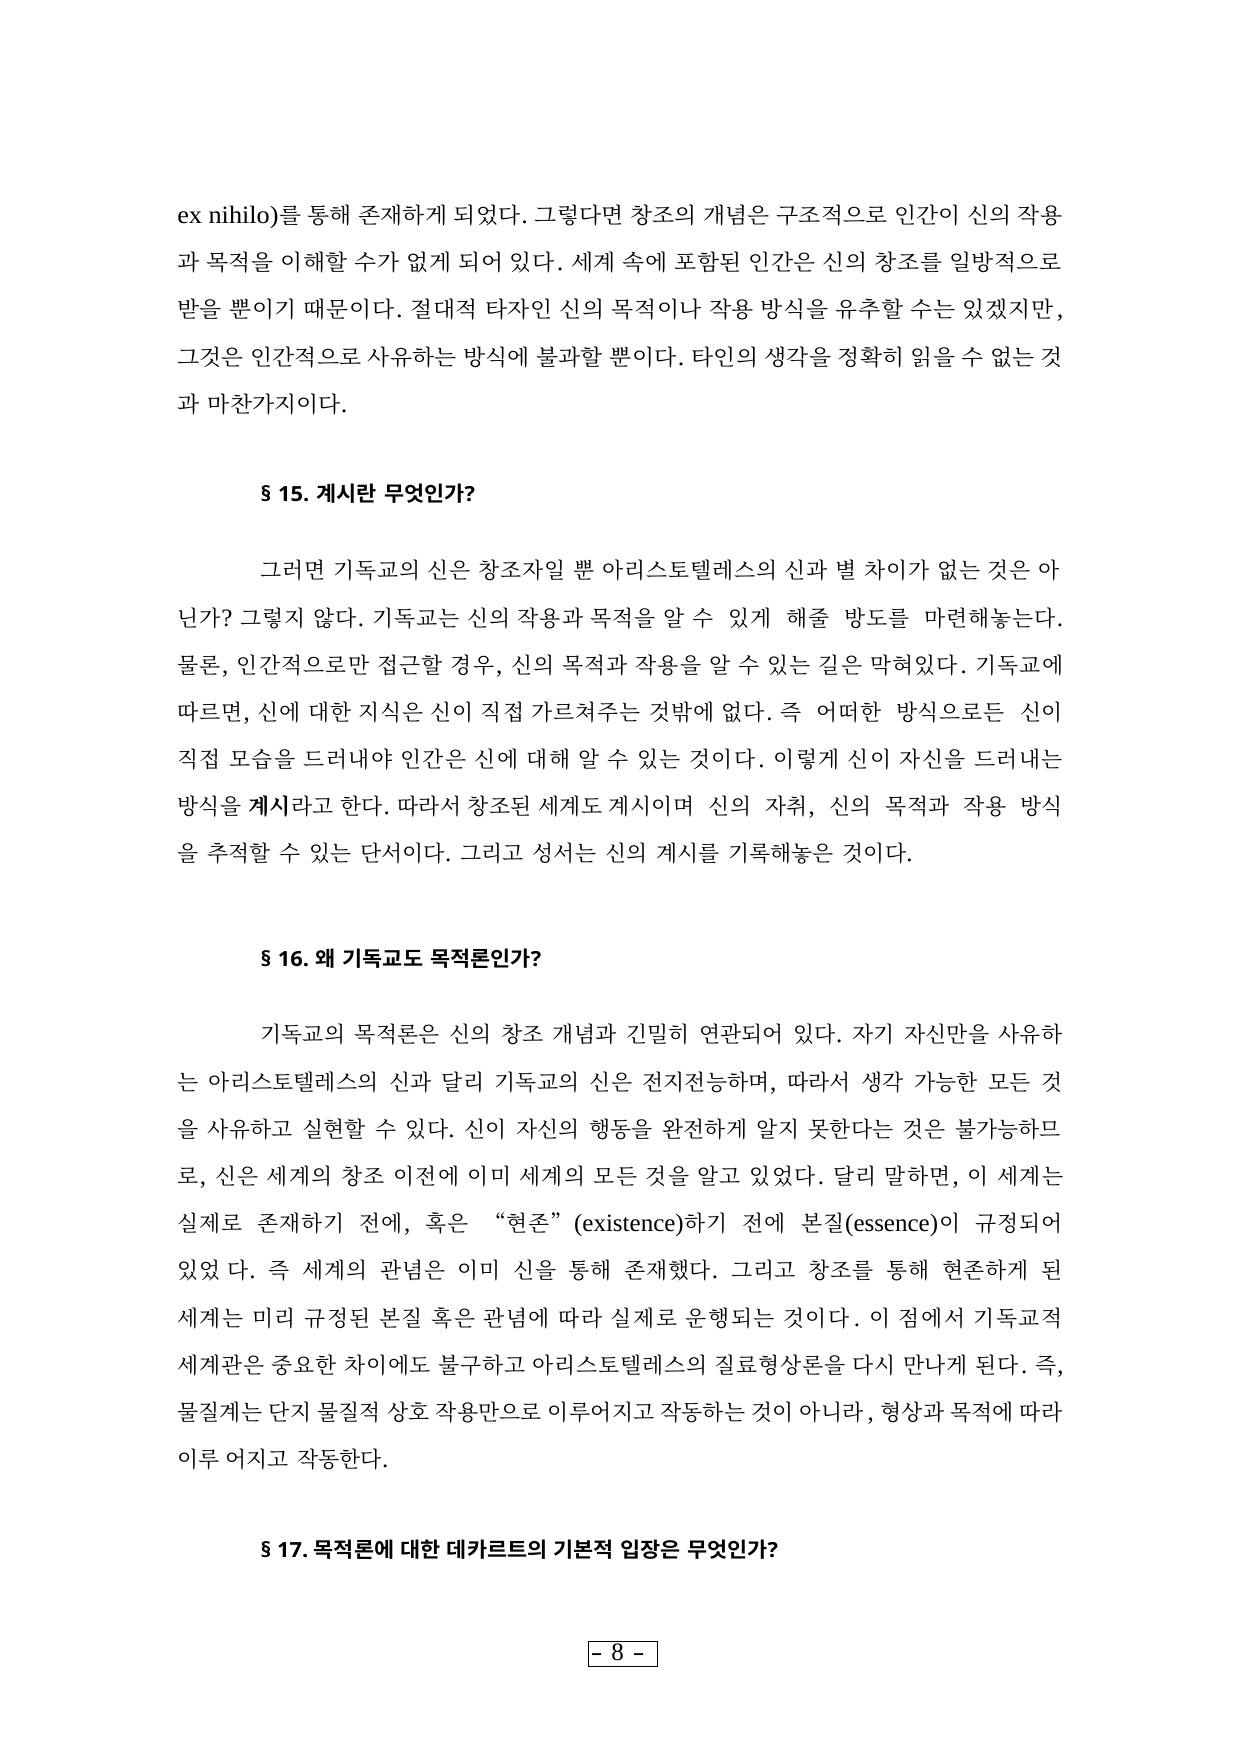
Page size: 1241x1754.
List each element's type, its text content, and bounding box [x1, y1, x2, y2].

text 기독교의 목적론은 신의 창조 개념과 긴밀히 연관되어 있다. 자기 자신만을 사유하 는 아리스토텔레스의 신과 달리 기독교의 신은 전지전능하며, 따라서 생각 가능한 모든 것 을 사유하고 실현할 수 있다. 신이 자신의 행동을 완전하게 알지 못한다는 것은 불가능하므 로, 신은 세계의 창조 이전에 이미 세계의 모든 것을 알고 있었다. 달리 말하면, 이 세계는 실제로 존재하기 전에, 혹은 “현존”(existence)하기 전에 본질(essence)이 규정되어 있었 다. 즉 세계의 관념은 이미 신을 통해 존재했다. 그리고 창조를 통해 현존하게 된 세계는 미리 규정된 본질 혹은 관념에 따라 실제로 운행되는 것이다. 이 점에서 기독교적 세계관은 중요한 차이에도 불구하고 아리스토텔레스의 질료형상론을 다시 만나게 된다. 즉, 물질계는 단지 물질적 상호 작용만으로 이루어지고 작동하는 것이 아니라, 형상과 목적에 따라 이루 어지고 작동한다. [177, 1018, 1063, 1474]
text 그러면 기독교의 신은 창조자일 뿐 아리스토텔레스의 신과 별 차이가 없는 것은 아 닌가? 그렇지 않다. 기독교는 신의 작용과 목적을 알 수 있게 해줄 방도를 마련해놓는다. 물론, 인간적으로만 접근할 경우, 신의 목적과 작용을 알 수 있는 길은 막혀있다. 기독교에 따르면, 신에 대한 지식은 신이 직접 가르쳐주는 것밖에 없다. 즉 어떠한 방식으로든 신이 직접 모습을 드러내야 인간은 신에 대해 알 수 있는 것이다. 이렇게 신이 자신을 드러내는 방식을 계시라고 한다. 따라서 창조된 세계도 계시이며 신의 자취, 신의 목적과 작용 방식 을 추적할 수 있는 단서이다. 그리고 성서는 신의 계시를 기록해놓은 것이다. [177, 553, 1063, 868]
subtitle § 17. 목적론에 대한 데카르트의 기본적 입장은 무엇인가? [260, 1533, 1076, 1563]
subtitle § 15. 계시란 무엇인가? [260, 478, 1076, 508]
text ex nihilo)를 통해 존재하게 되었다. 그렇다면 창조의 개념은 구조적으로 인간이 신의 작용 과 목적을 이해할 수가 없게 되어 있다. 세계 속에 포함된 인간은 신의 창조를 일방적으로 받을 뿐이기 때문이다. 절대적 타자인 신의 목적이나 작용 방식을 유추할 수는 있겠지만, 그것은 인간적으로 사유하는 방식에 불과할 뿐이다. 타인의 생각을 정확히 읽을 수 없는 것 과 마찬가지이다. [177, 198, 1063, 418]
subtitle § 16. 왜 기독교도 목적론인가? [260, 942, 1076, 972]
